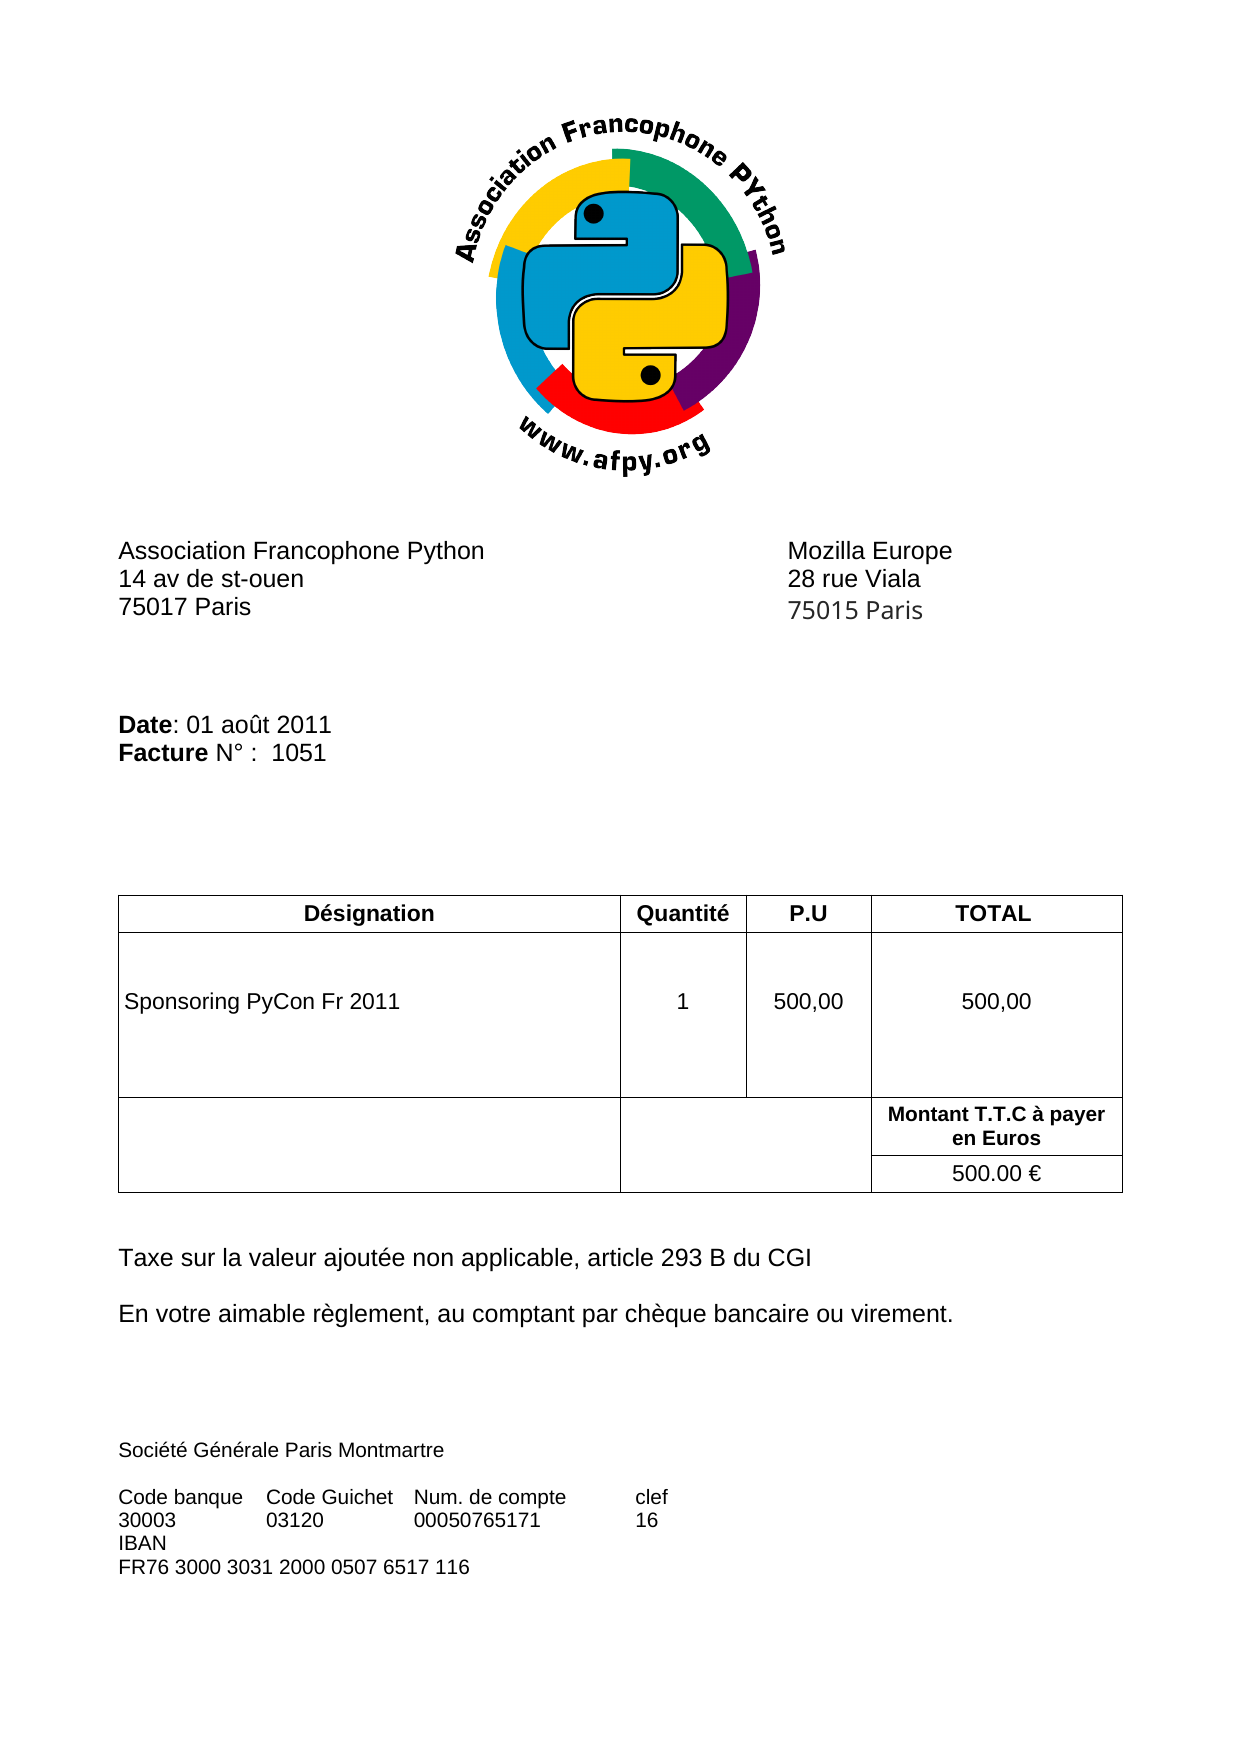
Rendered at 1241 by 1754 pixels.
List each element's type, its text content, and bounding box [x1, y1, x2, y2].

table_header Association Francophone Python 14 av de st-ouen 75017 Paris [118, 537, 535, 627]
table_cell Sponsoring PyCon Fr 2011 [119, 933, 620, 1097]
table_header P.U [747, 896, 871, 932]
text Taxe sur la valeur ajoutée non applicable, article 293 B du CGI [118, 1244, 1122, 1272]
text Code banque Code Guichet Num. de compte clef [118, 1486, 1122, 1509]
table_cell 500,00 [872, 933, 1122, 1097]
table_header Mozilla Europe 28 rue Viala 75015 Paris [787, 537, 1122, 627]
table_header [119, 1098, 620, 1192]
table_header TOTAL [872, 896, 1122, 932]
table_header [621, 1098, 871, 1192]
table_cell 500,00 [747, 933, 871, 1097]
table_header [535, 537, 787, 627]
text 30003 03120 00050765171 16 [118, 1509, 1122, 1532]
text En votre aimable règlement, au comptant par chèque bancaire ou virement. [118, 1299, 1122, 1327]
text Date: 01 août 2011 [118, 711, 1122, 738]
picture [455, 118, 785, 477]
text IBAN [118, 1532, 1122, 1555]
text FR76 3000 3031 2000 0507 6517 116 [118, 1555, 1122, 1578]
text Société Générale Paris Montmartre [118, 1439, 1122, 1462]
table_cell 500,00 € [872, 1156, 1122, 1192]
table_header Montant T.T.C à payer en Euros [872, 1098, 1122, 1155]
table_header Quantité [621, 896, 746, 932]
table_header Désignation [119, 896, 620, 932]
table_cell 1 [621, 933, 746, 1097]
text Facture N° : 1051 [118, 738, 1122, 766]
